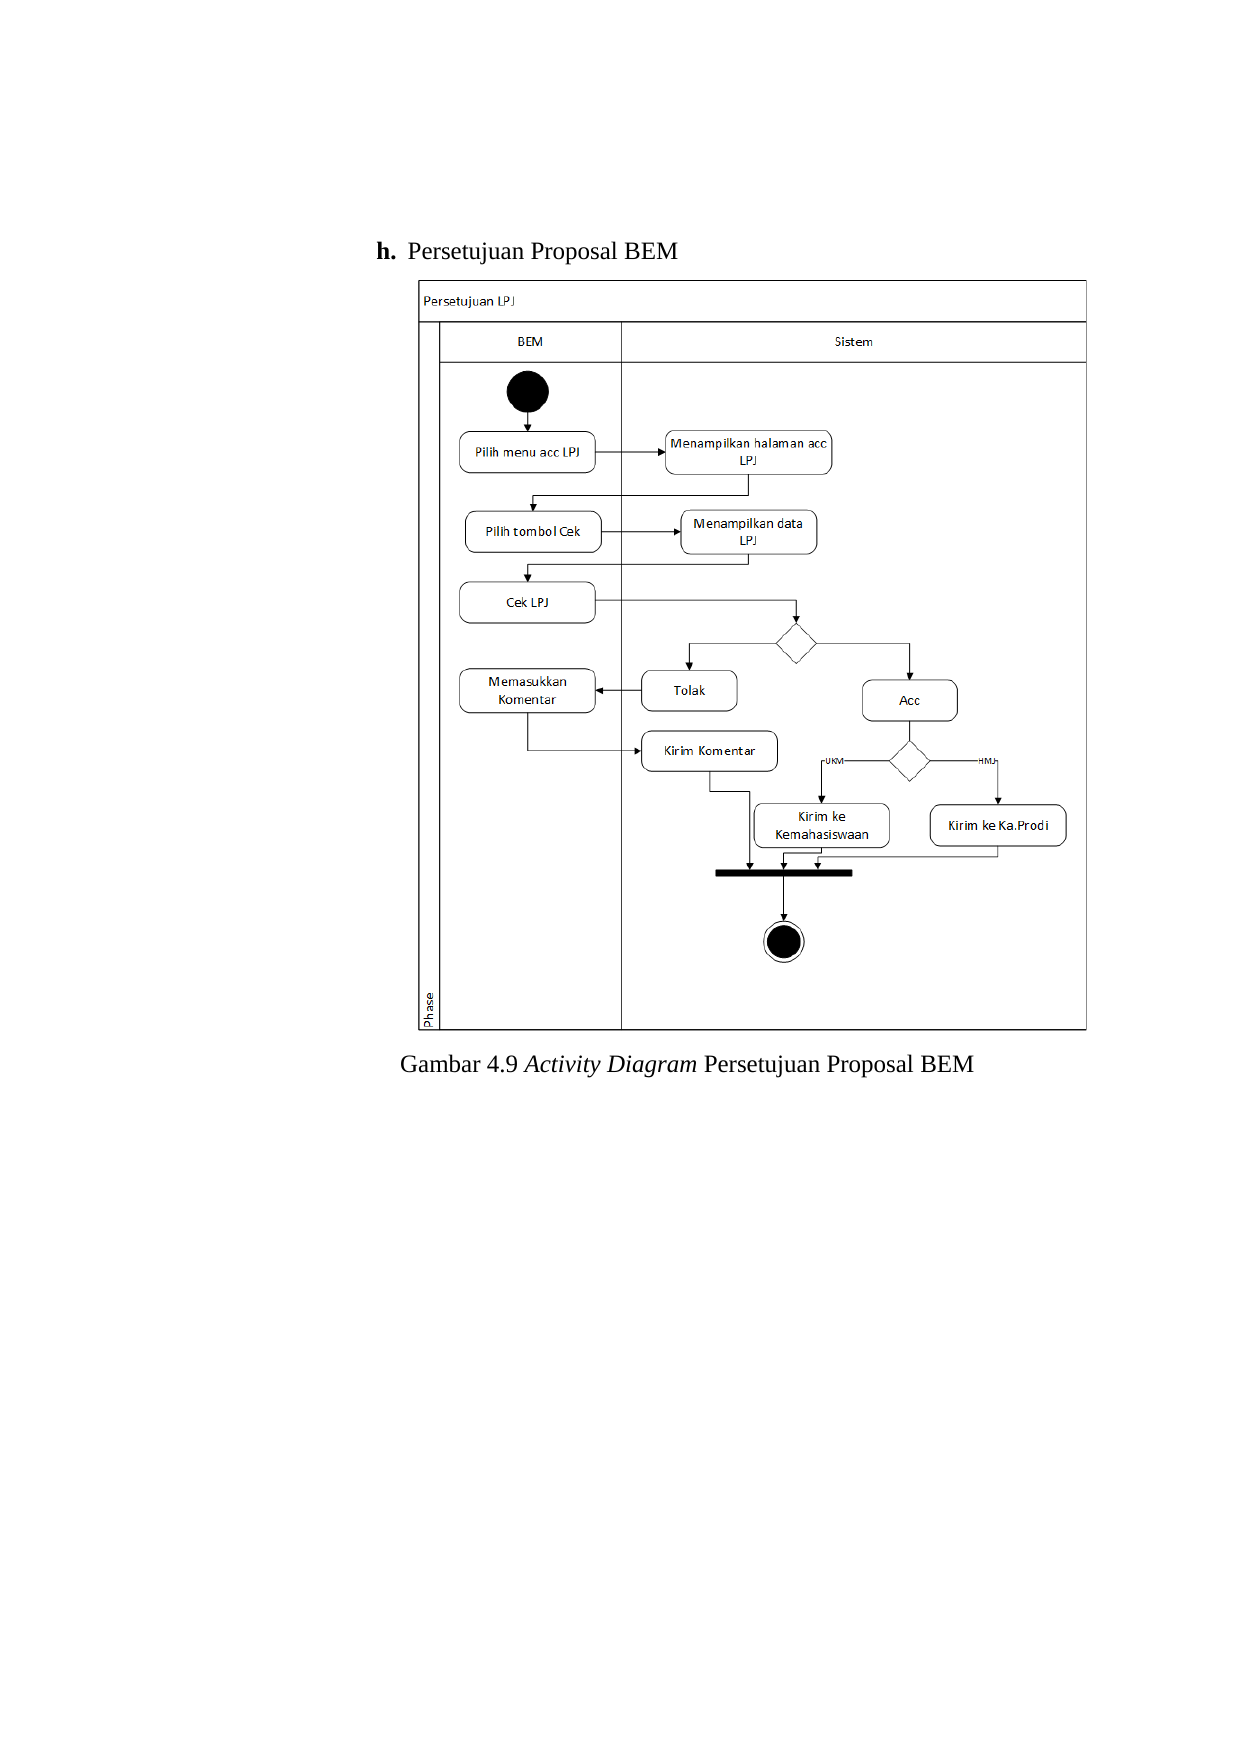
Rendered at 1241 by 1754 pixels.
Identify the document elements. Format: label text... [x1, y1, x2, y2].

picture [415, 279, 1087, 1035]
list Gambar 4.9 Activity Diagram Persetujuan Proposal BEM [311, 322, 1063, 1078]
list Persetujuan Proposal BEM [311, 236, 1063, 265]
